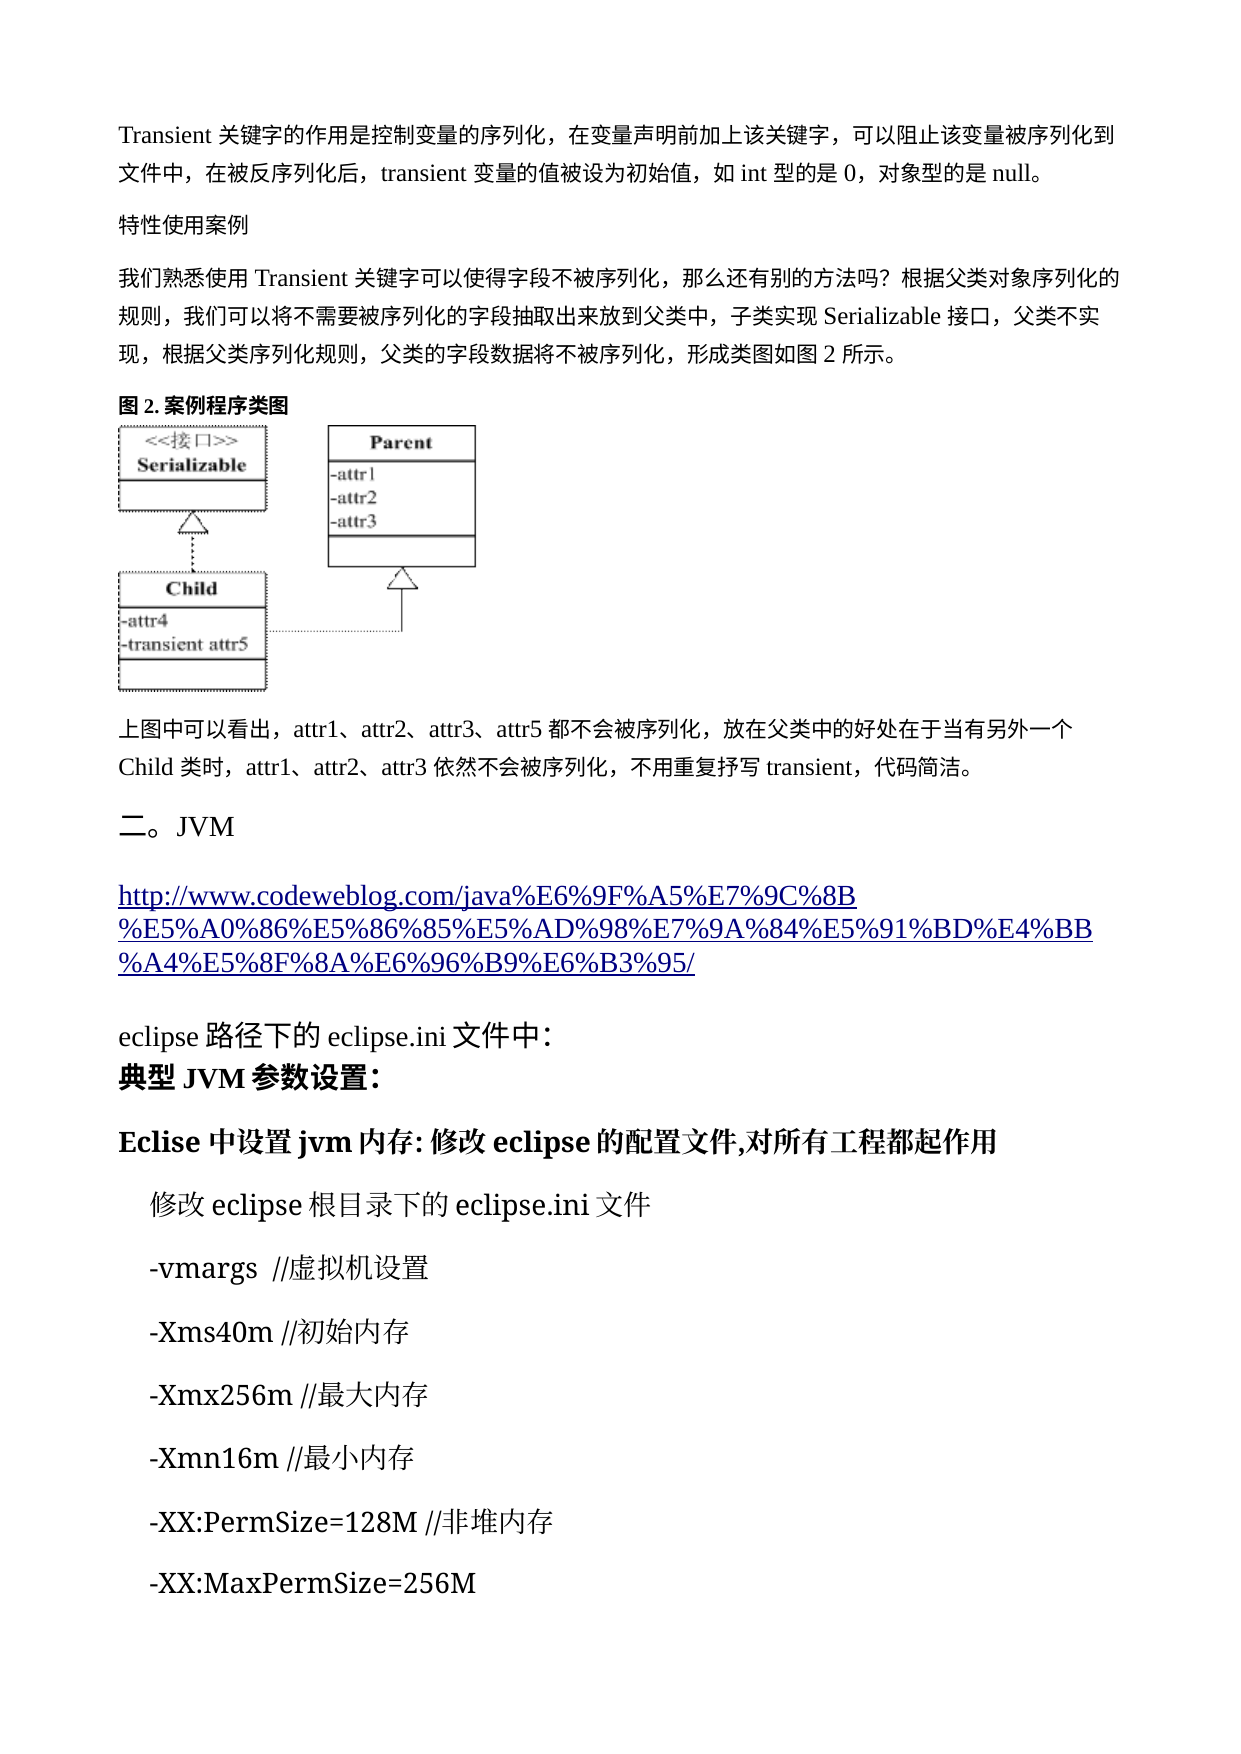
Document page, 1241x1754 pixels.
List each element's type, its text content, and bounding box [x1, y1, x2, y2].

picture [118, 425, 478, 692]
text 修改eclipse根目录下的eclipse.ini文件 [118, 1183, 1122, 1224]
text Transient 关键字的作用是控制变量的序列化，在变量声明前加上该关键字，可以阻止该变量被序列化到文件中，在被反序列化后，transient 变量的值被设为初始值，如 int 型的是 0，对象型的是 null。 [118, 118, 1122, 188]
text -Xms40m //初始内存 [118, 1310, 1122, 1350]
subtitle 图 2. 案例程序类图 [118, 389, 1122, 419]
text 上图中可以看出，attr1、attr2、attr3、attr5 都不会被序列化，放在父类中的好处在于当有另外一个 Child 类时，attr1、attr2、attr3 依然不会被序列化，不用重复抒写 transient，代码简洁。 [118, 712, 1122, 781]
text 我们熟悉使用 Transient 关键字可以使得字段不被序列化，那么还有别的方法吗？根据父类对象序列化的规则，我们可以将不需要被序列化的字段抽取出来放到父类中，子类实现 Serializable 接口，父类不实现，根据父类序列化规则，父类的字段数据将不被序列化，形成类图如图 2 所示。 [118, 261, 1122, 368]
text -XX:PermSize=128M //非堆内存 [118, 1500, 1122, 1540]
text 二。JVM [118, 802, 1122, 844]
text -Xmx256m //最大内存 [118, 1373, 1122, 1414]
text http://www.codeweblog.com/java%E6%9F%A5%E7%9C%8B%E5%A0%86%E5%86%85%E5%AD%98%E7%9A%84%E5%91%BD%E4%BB%A4%E5%8F%8A%E6%96%B9%E6%B3%95/ [118, 878, 1122, 979]
text -vmargs //虚拟机设置 [118, 1246, 1122, 1287]
text eclipse路径下的eclipse.ini文件中： [118, 1012, 1122, 1054]
text Eclise 中设置jvm内存: 修改eclipse的配置文件,对所有工程都起作用 [118, 1120, 1122, 1160]
text -Xmn16m //最小内存 [118, 1436, 1122, 1477]
text -XX:MaxPermSize=256M [118, 1563, 1122, 1601]
text 典型JVM参数设置： [118, 1054, 1122, 1097]
text 特性使用案例 [118, 208, 1122, 240]
